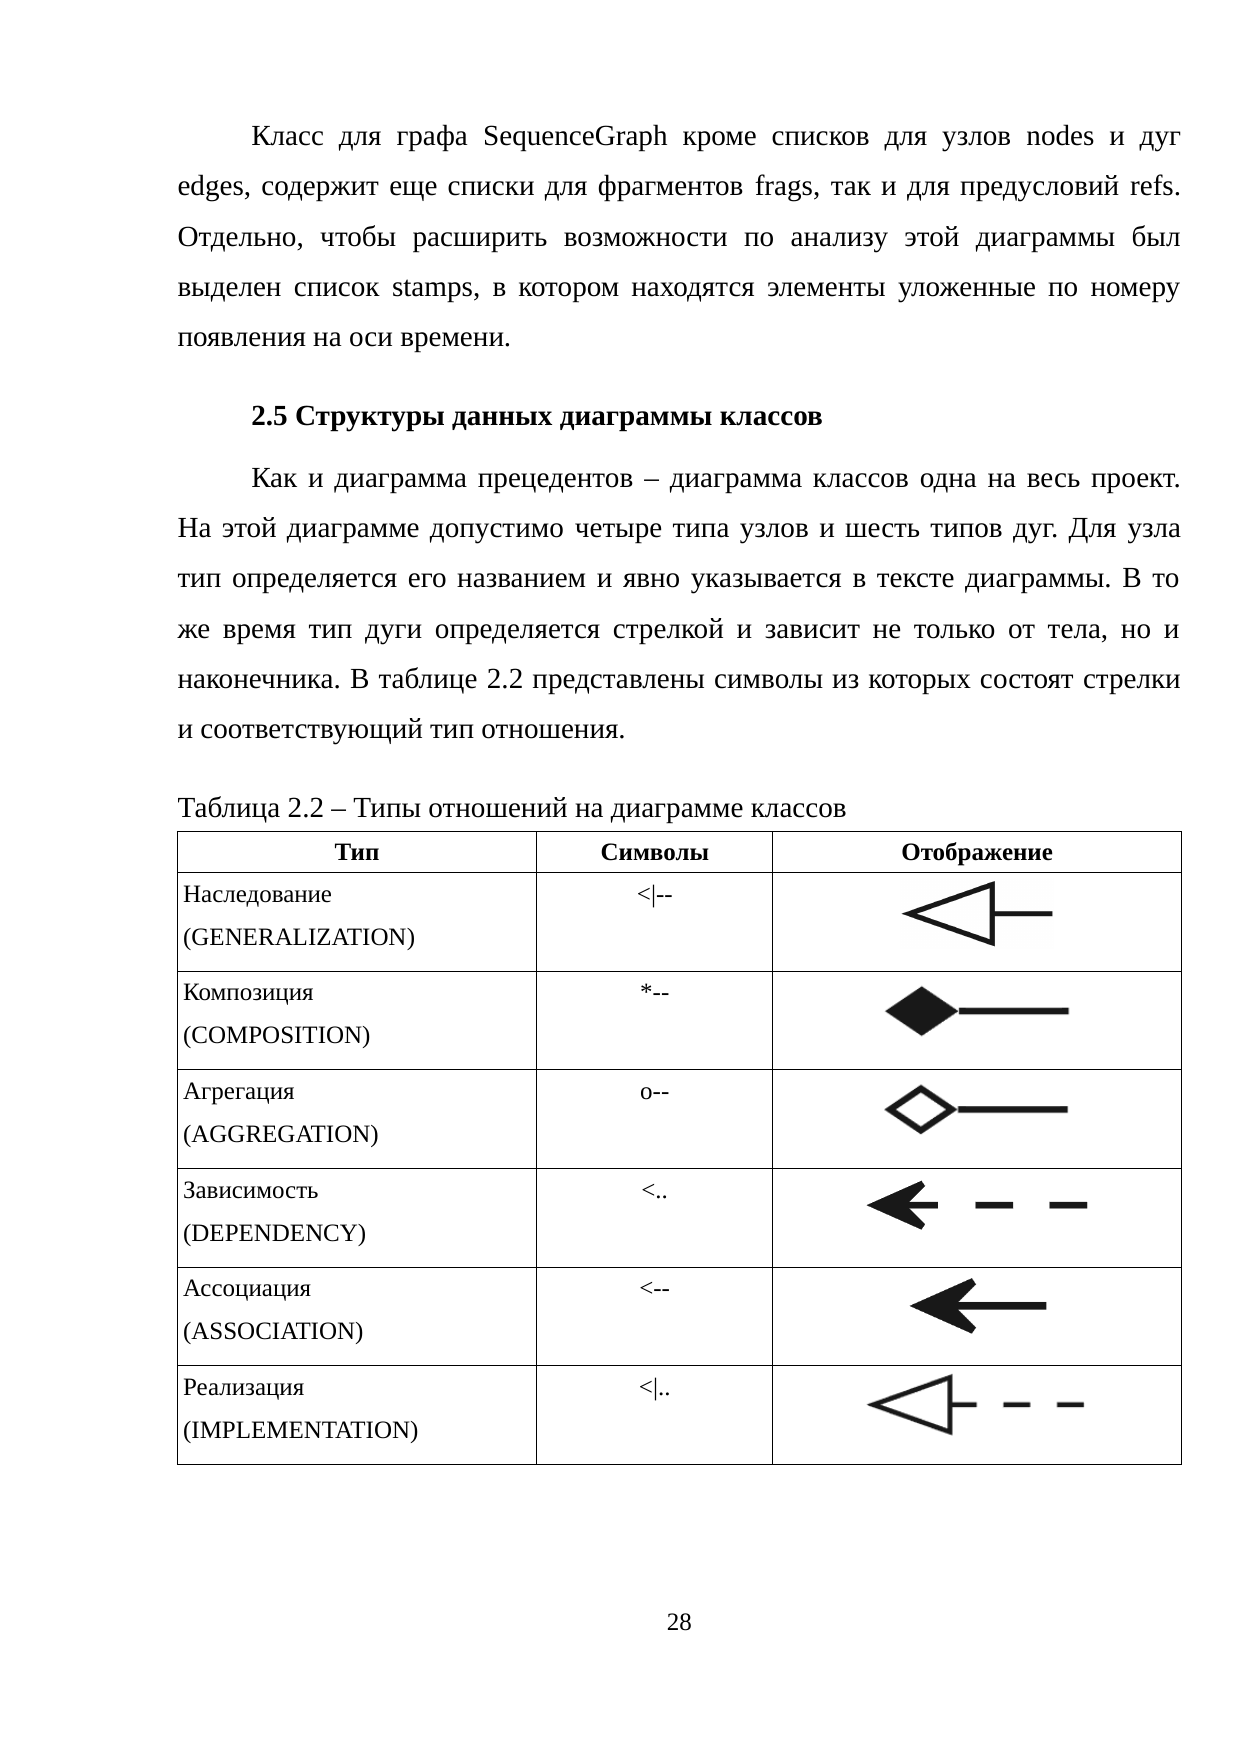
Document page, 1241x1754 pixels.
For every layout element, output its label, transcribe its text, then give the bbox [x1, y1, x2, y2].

text Класс для графа SequenceGraph кроме списков для узлов nodes и дуг edges, содержит еще списки для фрагментов frags, так и для предусловий refs. Отдельно, чтобы расширить возможности по анализу этой диаграммы был выделен список stamps, в котором находятся элементы уложенные по номеру появления на оси времени. [177, 118, 1181, 353]
table_cell Агрегация (AGGREGATION) [178, 1070, 536, 1168]
table_header Символы [537, 832, 772, 872]
table_cell <|-- [537, 873, 772, 971]
picture [862, 1174, 1092, 1238]
text Таблица 2.2 – Типы отношений на диаграмме классов [177, 790, 1181, 824]
text Как и диаграмма прецедентов – диаграмма классов одна на весь проект. На этой диаграмме допустимо четыре типа узлов и шесть типов дуг. Для узла тип определяется его названием и явно указывается в тексте диаграммы. В то же время тип дуги определяется стрелкой и зависит не только от тела, но и наконечника. В таблице 2.2 представлены символы из которых состоят стрелки и соответствующий тип отношения. [177, 460, 1181, 745]
table_cell Композиция (COMPOSITION) [178, 972, 536, 1069]
table_header Тип [178, 832, 536, 872]
table_cell [773, 972, 1181, 1069]
picture [899, 878, 1055, 949]
table_cell Зависимость (DEPENDENCY) [178, 1169, 536, 1267]
picture [878, 977, 1075, 1044]
table_cell [773, 873, 1181, 971]
table_cell [773, 1366, 1181, 1464]
table_cell <.. [537, 1169, 772, 1267]
table_cell Реализация (IMPLEMENTATION) [178, 1366, 536, 1464]
table_cell Наследование (GENERALIZATION) [178, 873, 536, 971]
subtitle Структуры данных диаграммы классов [177, 398, 1181, 432]
table_header Отображение [773, 832, 1181, 872]
picture [880, 1076, 1074, 1146]
table_cell o-- [537, 1070, 772, 1168]
picture [907, 1273, 1047, 1338]
picture [865, 1372, 1089, 1440]
table_cell <-- [537, 1268, 772, 1365]
table_cell [773, 1070, 1181, 1168]
table_cell <|.. [537, 1366, 772, 1464]
table_cell [773, 1268, 1181, 1365]
table_cell Ассоциация (ASSOCIATION) [178, 1268, 536, 1365]
table_cell *-- [537, 972, 772, 1069]
table_cell [773, 1169, 1181, 1267]
